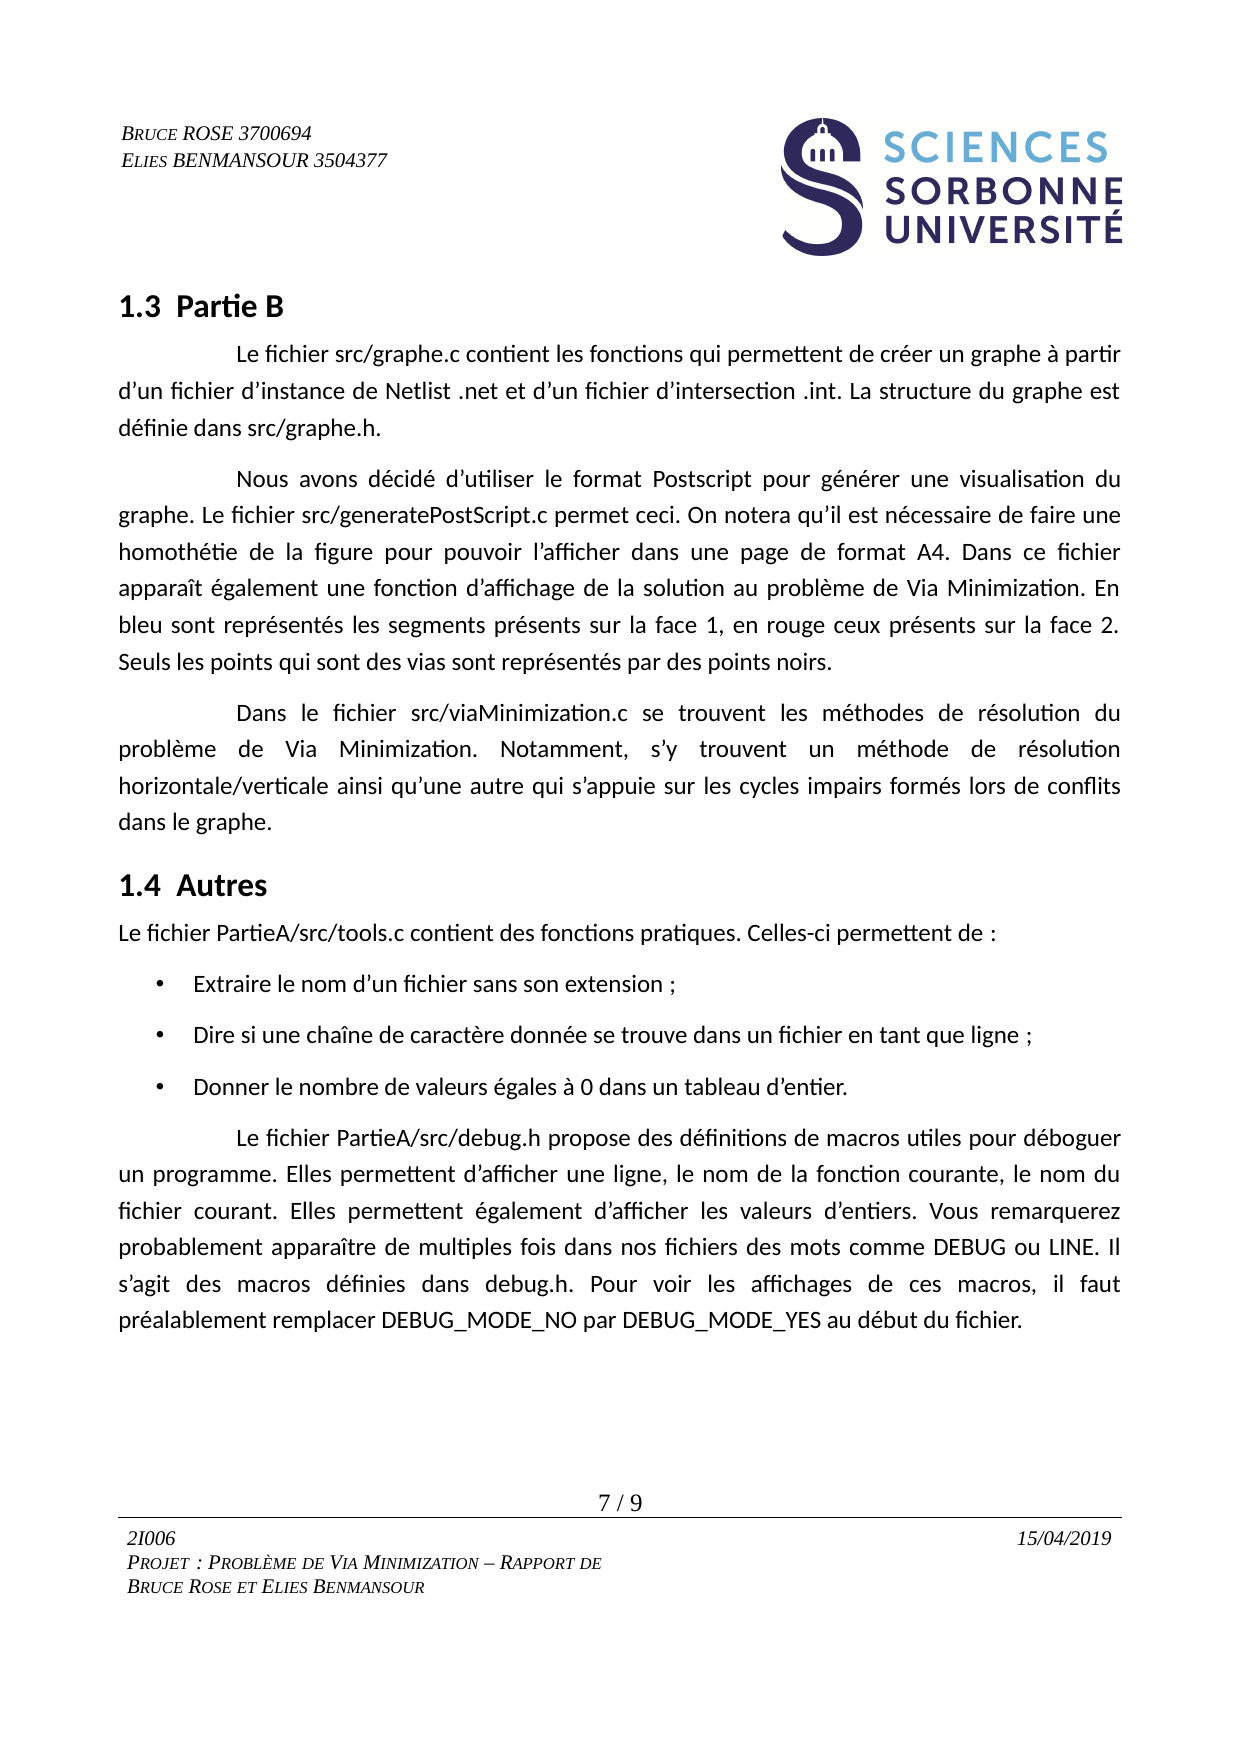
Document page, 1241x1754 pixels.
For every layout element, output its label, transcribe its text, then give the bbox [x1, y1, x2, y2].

text Le fichier src/graphe.c contient les fonctions qui permettent de créer un graphe à partir d’un fichier d’instance de Netlist .net et d’un fichier d’intersection .int. La structure du graphe est définie dans src/graphe.h. [118, 339, 1122, 442]
subtitle Autres [118, 864, 1122, 905]
subtitle Partie B [118, 285, 1122, 326]
text Dans le fichier src/viaMinimization.c se trouvent les méthodes de résolution du problème de Via Minimization. Notamment, s’y trouvent un méthode de résolution horizontale/verticale ainsi qu’une autre qui s’appuie sur les cycles impairs formés lors de conflits dans le graphe. [118, 697, 1122, 837]
text Le fichier PartieA/src/tools.c contient des fonctions pratiques. Celles-ci permettent de : [118, 917, 1122, 948]
list Extraire le nom d’un fichier sans son extension ; [156, 968, 1122, 999]
list Dire si une chaîne de caractère donnée se trouve dans un fichier en tant que ligne ; [156, 1019, 1122, 1050]
text Nous avons décidé d’utiliser le format Postscript pour générer une visualisation du graphe. Le fichier src/generatePostScript.c permet ceci. On notera qu’il est nécessaire de faire une homothétie de la figure pour pouvoir l’afficher dans une page de format A4. Dans ce fichier apparaît également une fonction d’affichage de la solution au problème de Via Minimization. En bleu sont représentés les segments présents sur la face 1, en rouge ceux présents sur la face 2. Seuls les points qui sont des vias sont représentés par des points noirs. [118, 463, 1122, 676]
text Le fichier PartieA/src/debug.h propose des définitions de macros utiles pour déboguer un programme. Elles permettent d’afficher une ligne, le nom de la fonction courante, le nom du fichier courant. Elles permettent également d’afficher les valeurs d’entiers. Vous remarquerez probablement apparaître de multiples fois dans nos fichiers des mots comme DEBUG ou LINE. Il s’agit des macros définies dans debug.h. Pour voir les affichages de ces macros, il faut préalablement remplacer DEBUG_MODE_NO par DEBUG_MODE_YES au début du fichier. [118, 1122, 1122, 1335]
list Donner le nombre de valeurs égales à 0 dans un tableau d’entier. [156, 1071, 1122, 1101]
picture [781, 118, 1123, 256]
